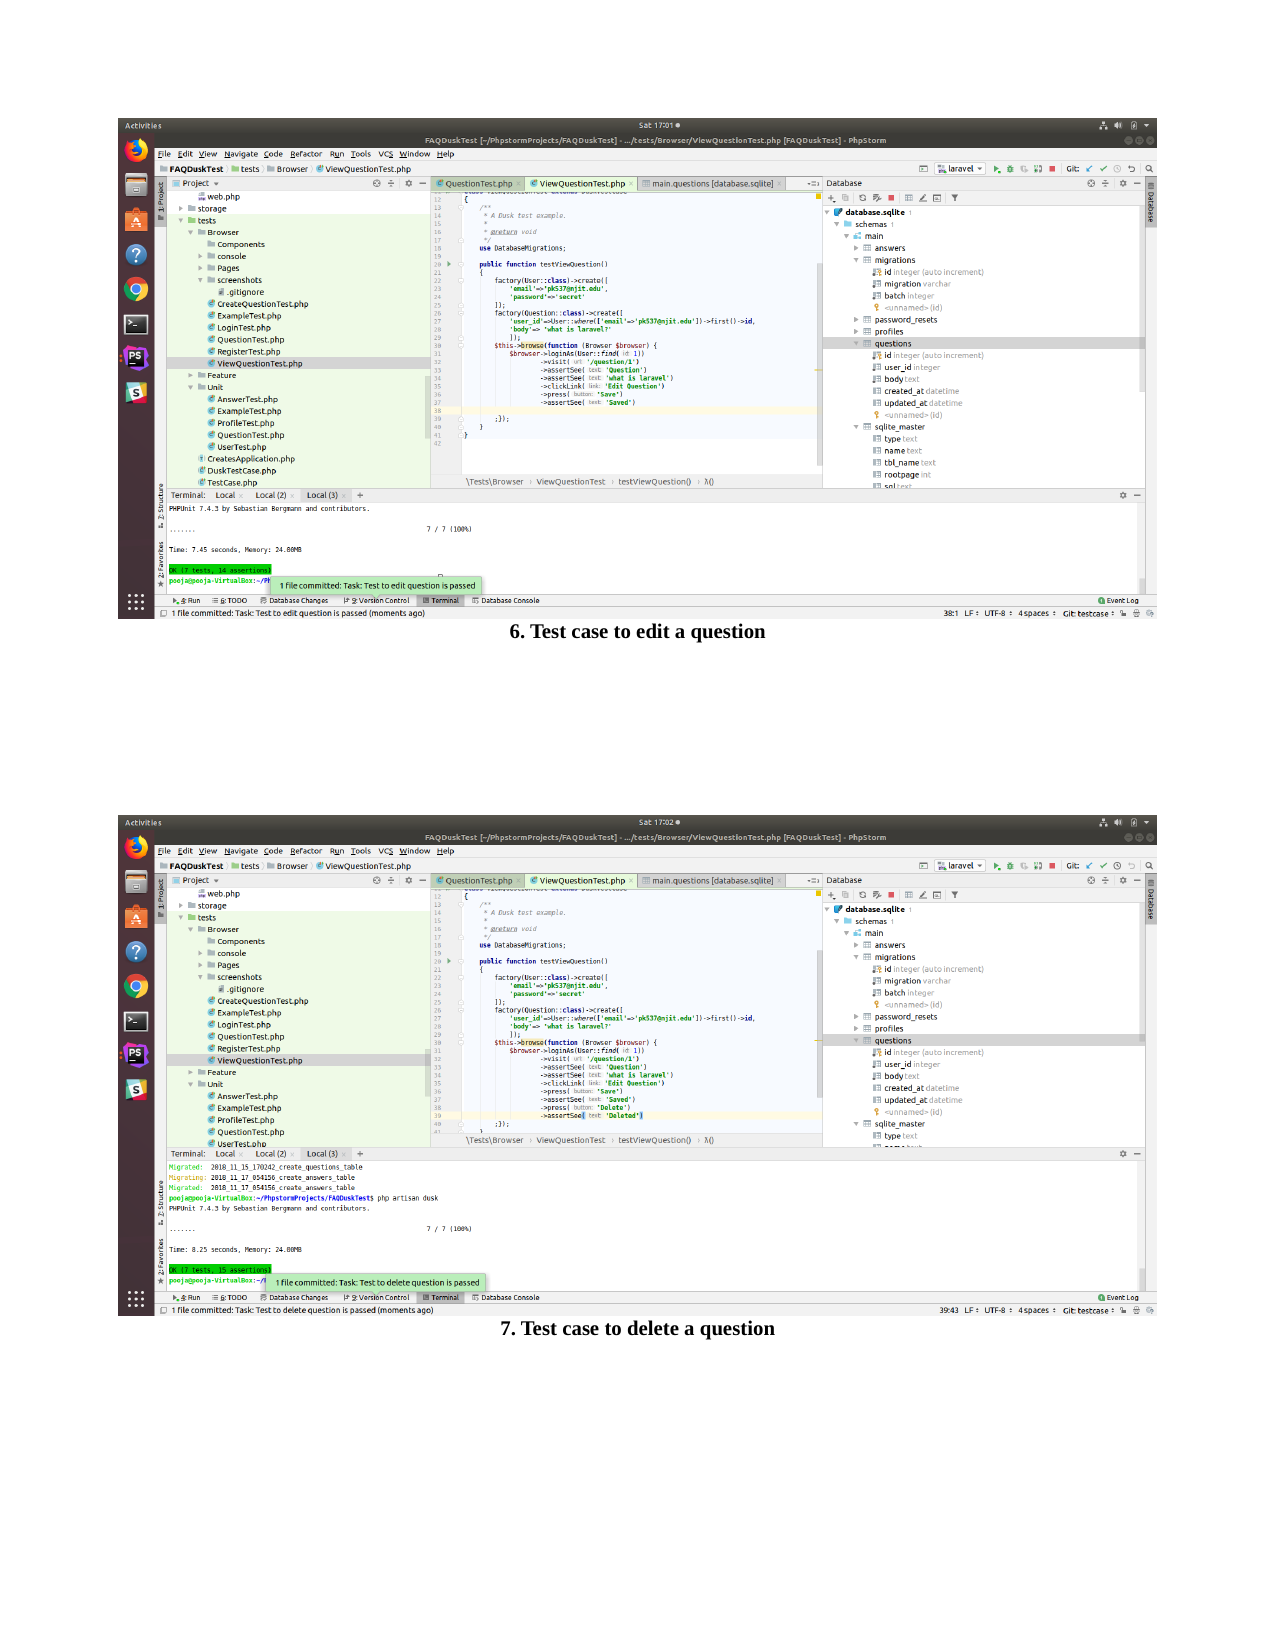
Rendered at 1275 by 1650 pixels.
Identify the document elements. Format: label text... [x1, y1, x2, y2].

text 6. Test case to edit a question [118, 619, 1157, 643]
picture [118, 815, 1157, 1316]
text 7. Test case to delete a question [118, 1316, 1157, 1339]
picture [118, 118, 1157, 619]
